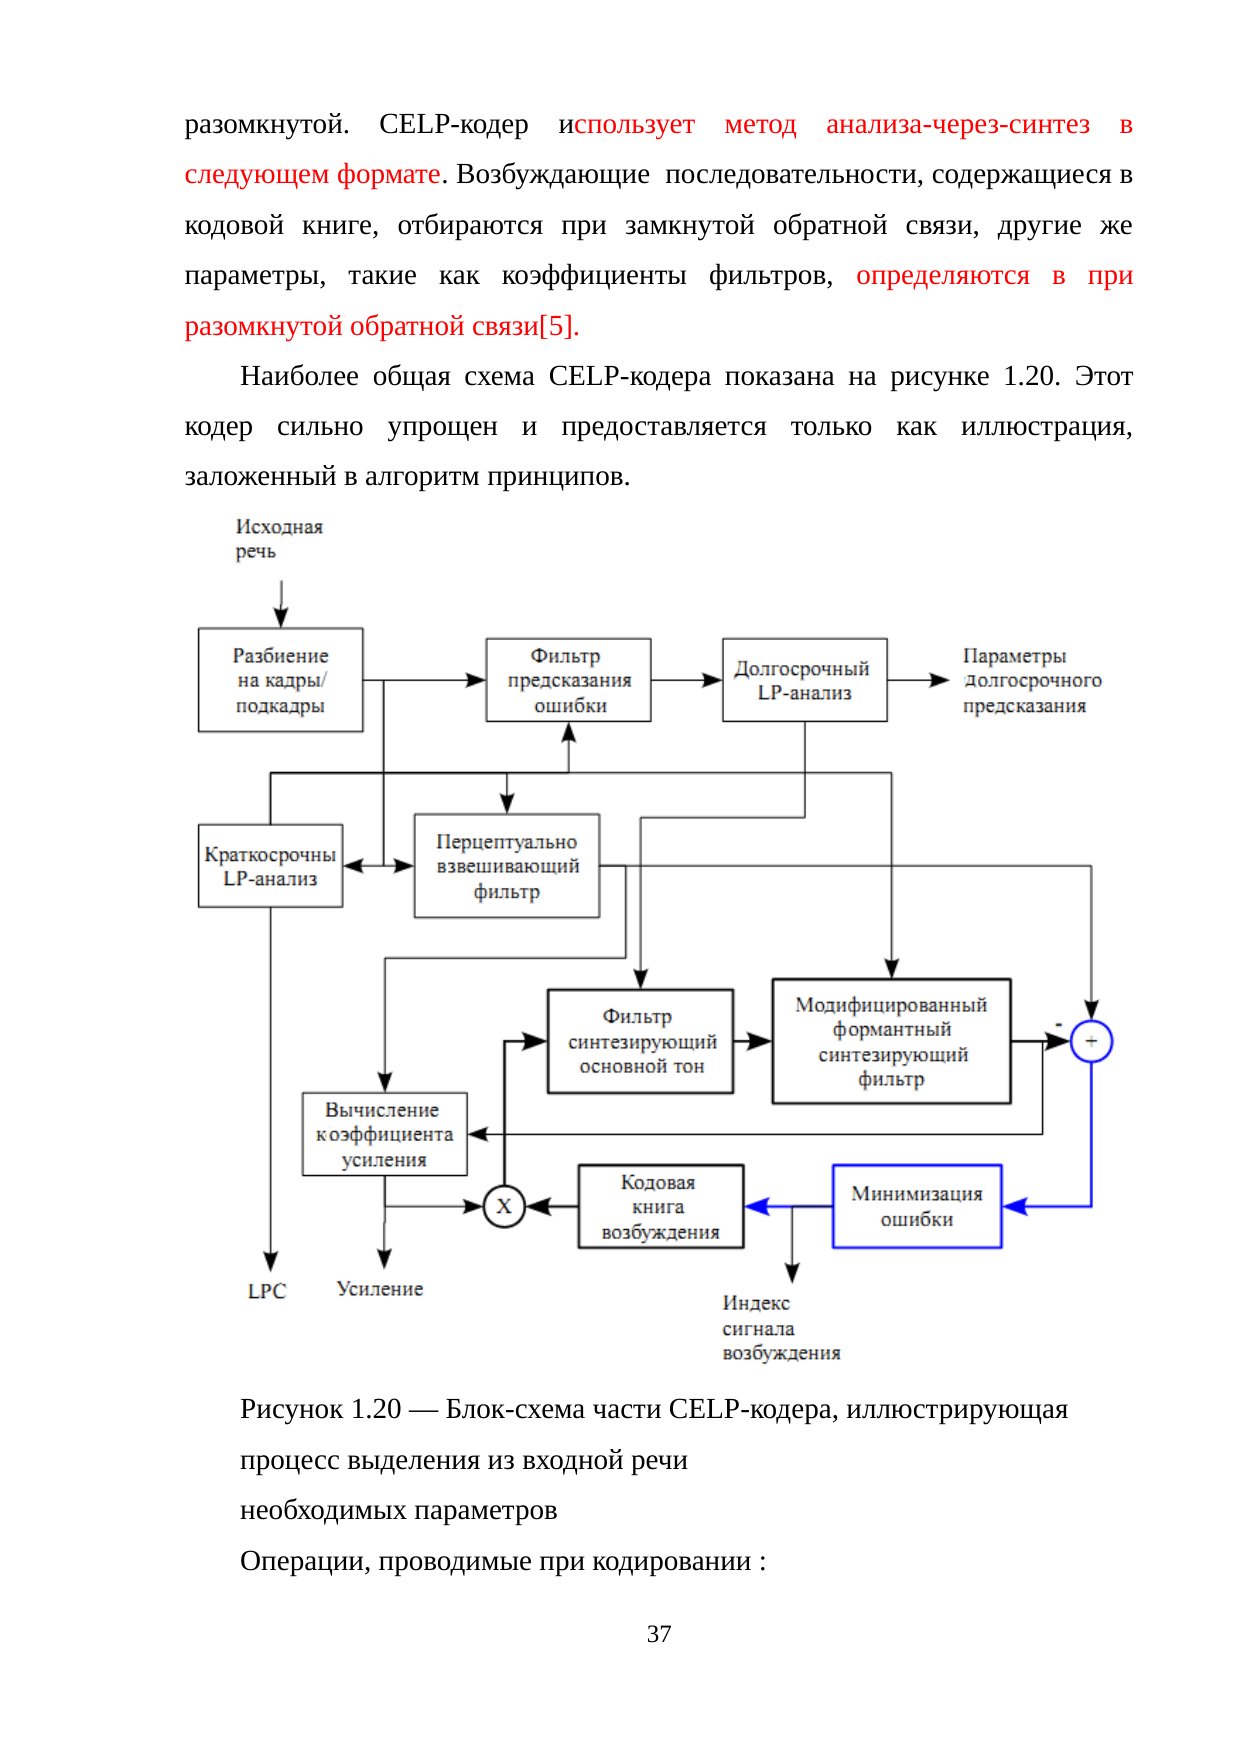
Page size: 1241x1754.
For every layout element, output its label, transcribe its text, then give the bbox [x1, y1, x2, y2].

text Наиболее общая схема CELP-кодера показана на рисунке 1.20. Этот кодер сильно упрощен и предоставляется только как иллюстрация, заложенный в алгоритм принципов. [184, 358, 1134, 492]
text процесс выделения из входной речи [184, 1442, 1134, 1476]
text Операции, проводимые при кодировании : [184, 1543, 1134, 1576]
text необходимых параметров [184, 1492, 1134, 1526]
text Рисунок 1.20 — Блок-схема части CELP-кодера, иллюстрирующая [184, 1375, 1134, 1425]
text разомкнутой. CELP-кодер использует метод анализа-через-синтез в следующем формате. Возбуждающие последовательности, содержащиеся в кодовой книге, отбираются при замкнутой обратной связи, другие же параметры, такие как коэффициенты фильтров, определяются в при разомкнутой обратной связи[5]. [184, 106, 1134, 341]
